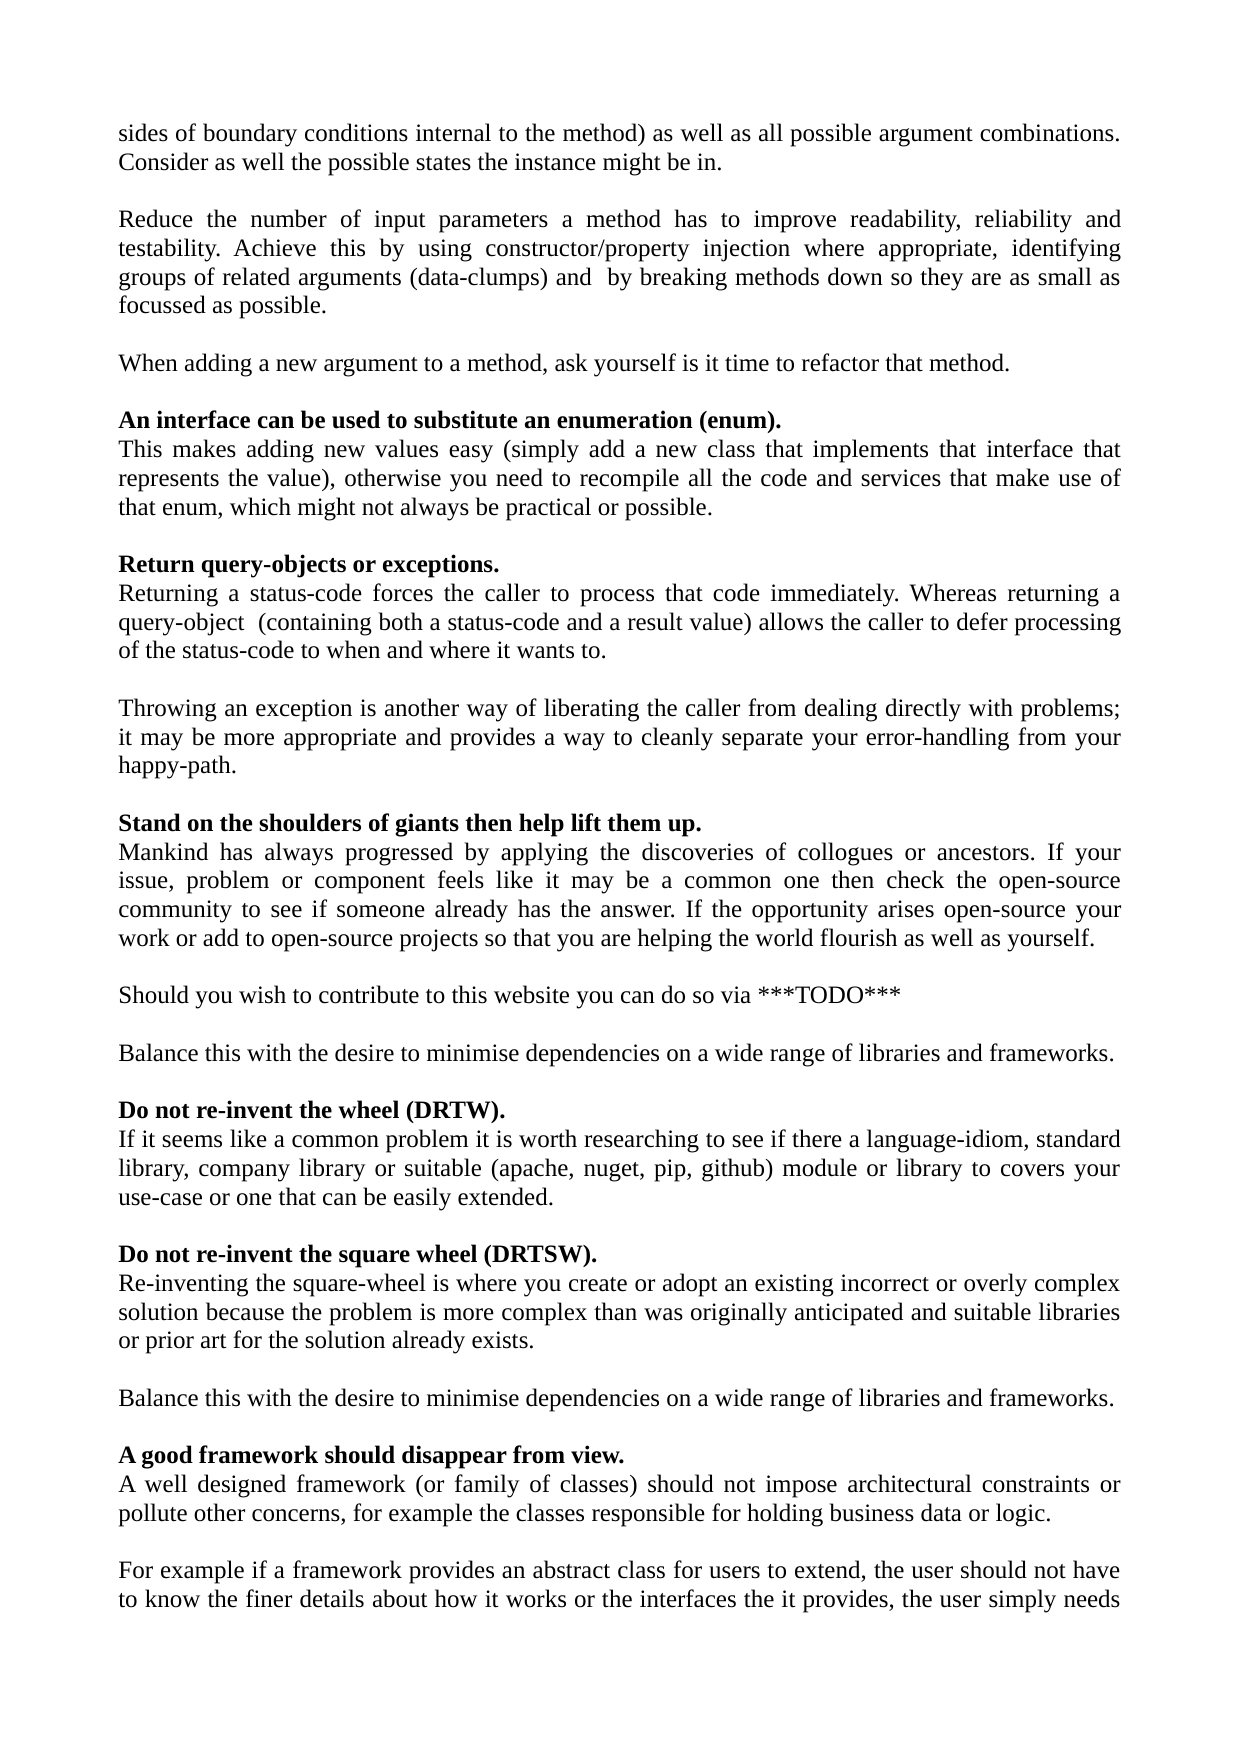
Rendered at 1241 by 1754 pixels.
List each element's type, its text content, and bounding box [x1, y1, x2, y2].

text Balance this with the desire to minimise dependencies on a wide range of libraries and frameworks. [118, 1038, 1122, 1067]
text sides of boundary conditions internal to the method) as well as all possible argument combinations. Consider as well the possible states the instance might be in. [118, 118, 1122, 176]
text An interface can be used to substitute an enumeration (enum). [118, 406, 1122, 434]
text A well designed framework (or family of classes) should not impose architectural constraints or pollute other concerns, for example the classes responsible for holding business data or logic. [118, 1469, 1122, 1527]
text For example if a framework provides an abstract class for users to extend, the user should not have to know the finer details about how it works or the interfaces the it provides, the user simply needs [118, 1556, 1122, 1613]
text Reduce the number of input parameters a method has to improve readability, reliability and testability. Achieve this by using constructor/property injection where appropriate, identifying groups of related arguments (data-clumps) and by breaking methods down so they are as small as focussed as possible. [118, 204, 1122, 319]
text Do not re-invent the wheel (DRTW). [118, 1096, 1122, 1124]
text If it seems like a common problem it is worth researching to see if there a language-idiom, standard library, company library or suitable (apache, nuget, pip, github) module or library to covers your use-case or one that can be easily extended. [118, 1124, 1122, 1211]
text A good framework should disappear from view. [118, 1441, 1122, 1469]
text Re-inventing the square-wheel is where you create or adopt an existing incorrect or overly complex solution because the problem is more complex than was originally anticipated and suitable libraries or prior art for the solution already exists. [118, 1268, 1122, 1354]
text This makes adding new values easy (simply add a new class that implements that interface that represents the value), otherwise you need to recompile all the code and services that make use of that enum, which might not always be practical or possible. [118, 434, 1122, 521]
text Balance this with the desire to minimise dependencies on a wide range of libraries and frameworks. [118, 1383, 1122, 1412]
text When adding a new argument to a method, ask yourself is it time to refactor that method. [118, 348, 1122, 377]
text Throwing an exception is another way of liberating the caller from dealing directly with problems; it may be more appropriate and provides a way to cleanly separate your error-handling from your happy-path. [118, 693, 1122, 779]
text Mankind has always progressed by applying the discoveries of collogues or ancestors. If your issue, problem or component feels like it may be a common one then check the open-source community to see if someone already has the answer. If the opportunity arises open-source your work or add to open-source projects so that you are helping the world flourish as well as yourself. [118, 837, 1122, 952]
text Should you wish to contribute to this website you can do so via ***TODO*** [118, 981, 1122, 1009]
text Stand on the shoulders of giants then help lift them up. [118, 808, 1122, 837]
text Return query-objects or exceptions. [118, 549, 1122, 578]
text Returning a status-code forces the caller to process that code immediately. Whereas returning a query-object (containing both a status-code and a result value) allows the caller to defer processing of the status-code to when and where it wants to. [118, 578, 1122, 664]
text Do not re-invent the square wheel (DRTSW). [118, 1239, 1122, 1268]
